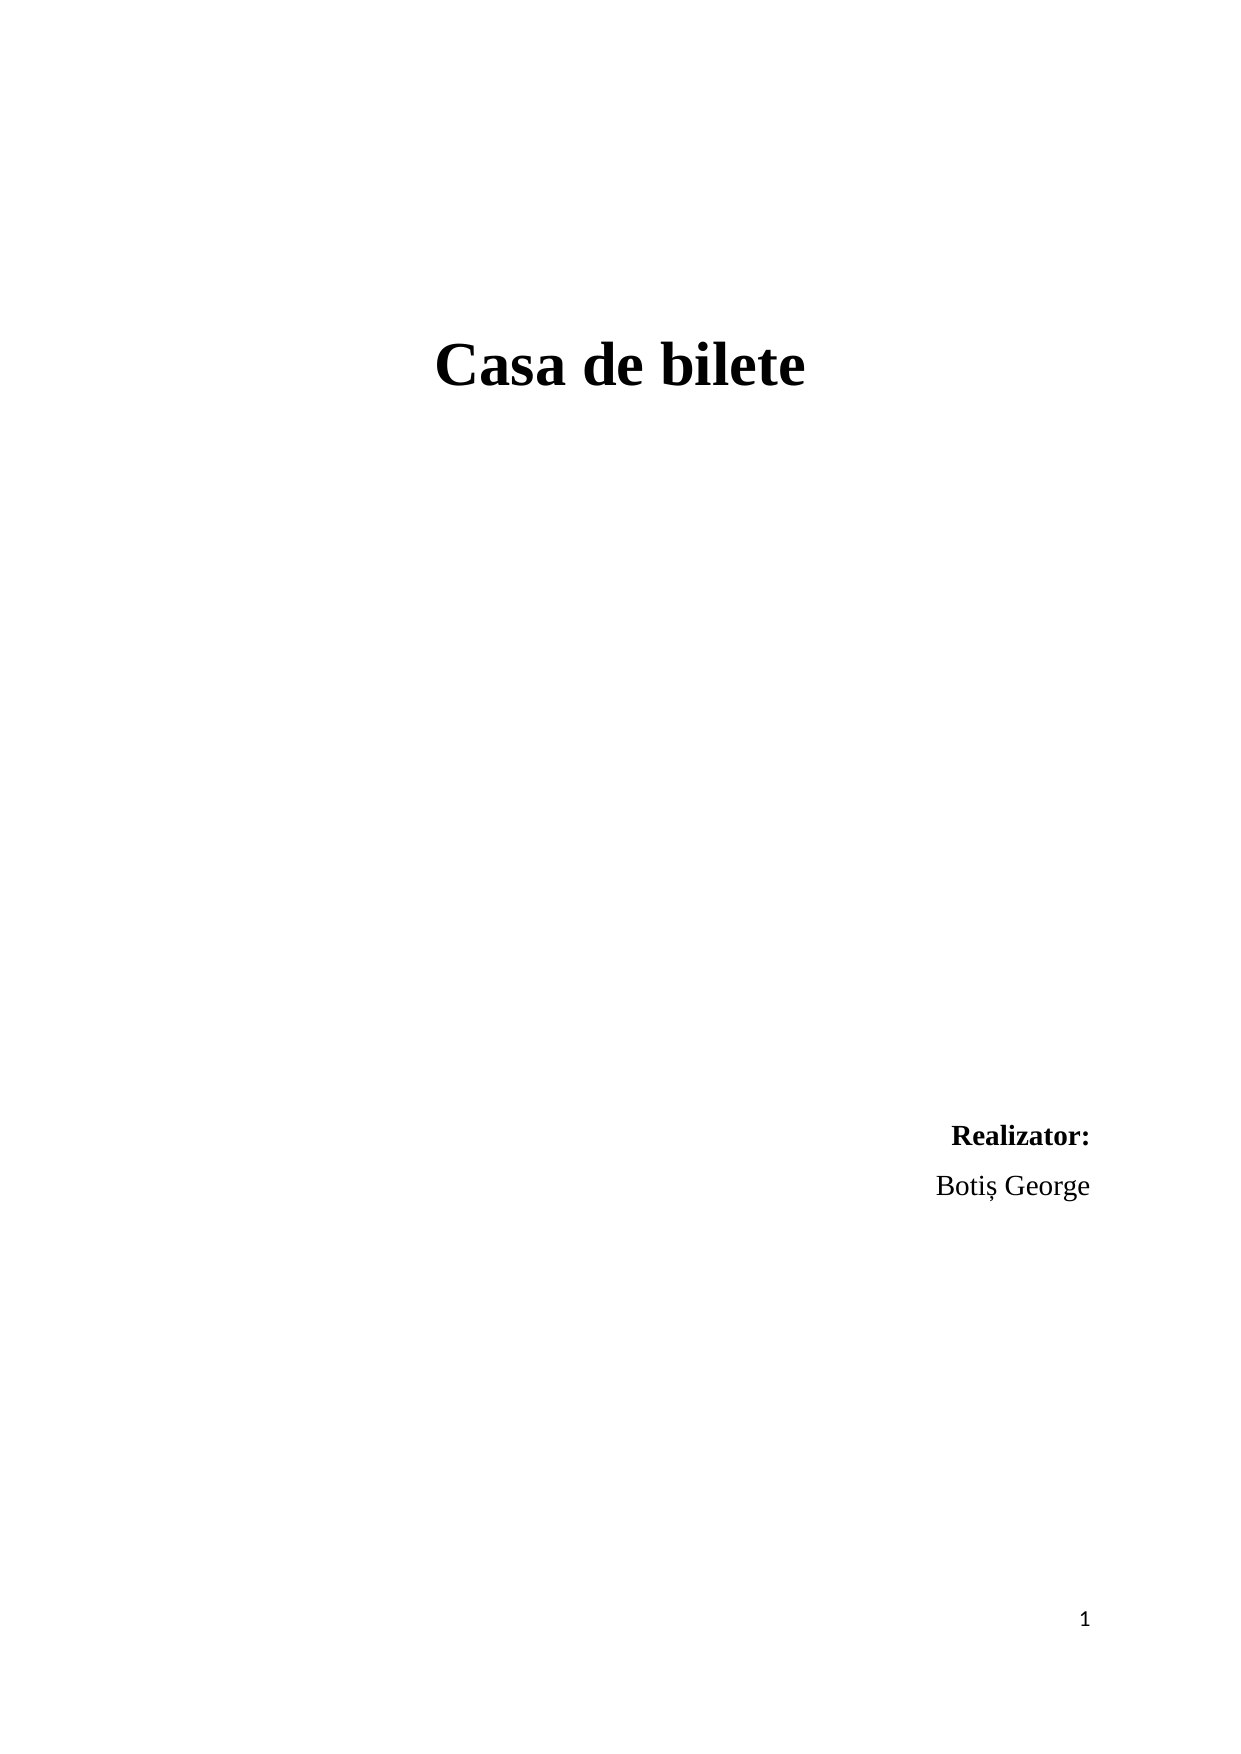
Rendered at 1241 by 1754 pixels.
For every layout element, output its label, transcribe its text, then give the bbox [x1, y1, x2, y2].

text Realizator: [150, 1118, 1090, 1152]
text Botiș George [150, 1168, 1090, 1202]
text Casa de bilete [150, 327, 1090, 398]
